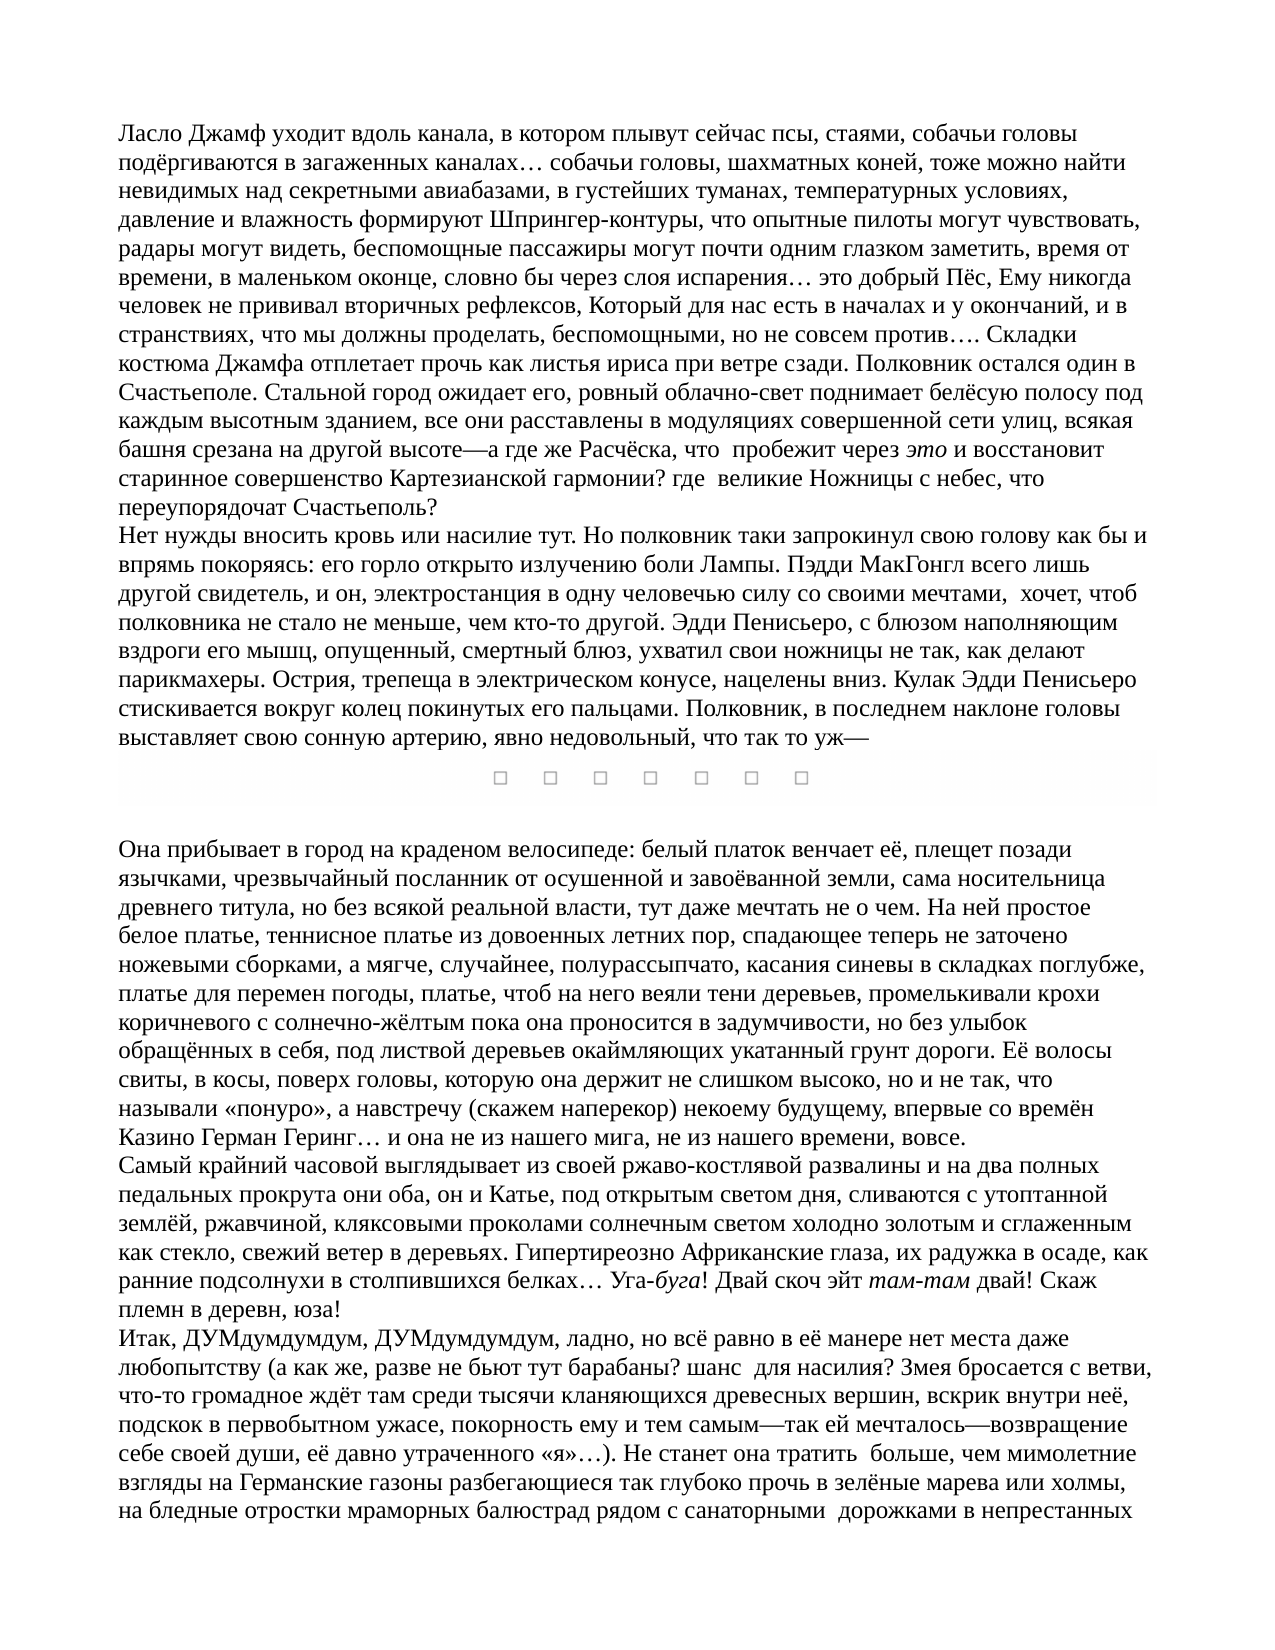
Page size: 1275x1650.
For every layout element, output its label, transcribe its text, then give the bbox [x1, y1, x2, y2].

text Самый крайний часовой выглядывает из своей ржаво-костлявой развалины и на два полных педальных прокрута они оба, он и Катье, под открытым светом дня, сливаются с утоптанной землёй, ржавчиной, кляксовыми проколами солнечным светом холодно золотым и сглаженным как стекло, свежий ветер в деревьях. Гипертиреозно Африканские глаза, их радужка в осаде, как ранние подсолнухи в столпившихся белках… Уга-буга! Двай скоч эйт там-там двай! Скаж племн в деревн, юза! [118, 1151, 1157, 1323]
text Ласло Джамф уходит вдоль канала, в котором плывут сейчас псы, стаями, собачьи головы подёргиваются в загаженных каналах… собачьи головы, шахматных коней, тоже можно найти невидимых над секретными авиабазами, в густейших туманах, температурных условиях, давление и влажность формируют Шпрингер-контуры, что опытные пилоты могут чувствовать, радары могут видеть, беспомощные пассажиры могут почти одним глазком заметить, время от времени, в маленьком оконце, словно бы через слоя испарения… это добрый Пёс, Ему никогда человек не прививал вторичных рефлексов, Который для нас есть в началах и у окончаний, и в странствиях, что мы должны проделать, беспомощными, но не совсем против…. Складки костюма Джамфа отплетает прочь как листья ириса при ветре сзади. Полковник остался один в Счастьеполе. Стальной город ожидает его, ровный облачно-свет поднимает белёсую полосу под каждым высотным зданием, все они расставлены в модуляциях совершенной сети улиц, всякая башня срезана на другой высоте—а где же Расчёска, что пробежит через это и восстановит старинное совершенство Картезианской гармонии? где великие Ножницы с небес, что переупорядочат Счастьеполь? [118, 118, 1157, 521]
text Итак, ДУМдумдумдум, ДУМдумдумдум, ладно, но всё равно в её манере нет места даже любопытству (а как же, разве не бьют тут барабаны? шанс для насилия? Змея бросается с ветви, что-то громадное ждёт там среди тысячи кланяющихся древесных вершин, вскрик внутри неё, подскок в первобытном ужасе, покорность ему и тем самым—так ей мечталось—возвращение себе своей души, её давно утраченного «я»…). Не станет она тратить больше, чем мимолетние взгляды на Германские газоны разбегающиеся так глубоко прочь в зелёные марева или холмы, на бледные отростки мраморных балюстрад рядом с санаторными дорожками в непрестанных [118, 1323, 1157, 1524]
picture [118, 750, 1157, 806]
text Она прибывает в город на краденом велосипеде: белый платок венчает её, плещет позади язычками, чрезвычайный посланник от осушенной и завоёванной земли, сама носительница древнего титула, но без всякой реальной власти, тут даже мечтать не о чем. На ней простое белое платье, теннисное платье из довоенных летних пор, спадающее теперь не заточено ножевыми сборками, а мягче, случайнее, полурассыпчато, касания синевы в складках поглубже, платье для перемен погоды, платье, чтоб на него веяли тени деревьев, промелькивали крохи коричневого с солнечно-жёлтым пока она проносится в задумчивости, но без улыбок обращённых в себя, под листвой деревьев окаймляющих укатанный грунт дороги. Её волосы свиты, в косы, поверх головы, которую она держит не слишком высоко, но и не так, что называли «понуро», а навстречу (скажем наперекор) некоему будущему, впервые со времён Казино Герман Геринг… и она не из нашего мига, не из нашего времени, вовсе. [118, 834, 1157, 1151]
text Нет нужды вносить кровь или насилие тут. Но полковник таки запрокинул свою голову как бы и впрямь покоряясь: его горло открыто излучению боли Лампы. Пэдди МакГонгл всего лишь другой свидетель, и он, электростанция в одну человечью силу со своими мечтами, хочет, чтоб полковника не стало не меньше, чем кто-то другой. Эдди Пенисьеро, с блюзом наполняющим вздроги его мышц, опущенный, смертный блюз, ухватил свои ножницы не так, как делают парикмахеры. Острия, трепеща в электрическом конусе, нацелены вниз. Кулак Эдди Пенисьеро стискивается вокруг колец покинутых его пальцами. Полковник, в последнем наклоне головы выставляет свою сонную артерию, явно недовольный, что так то уж— [118, 521, 1157, 750]
